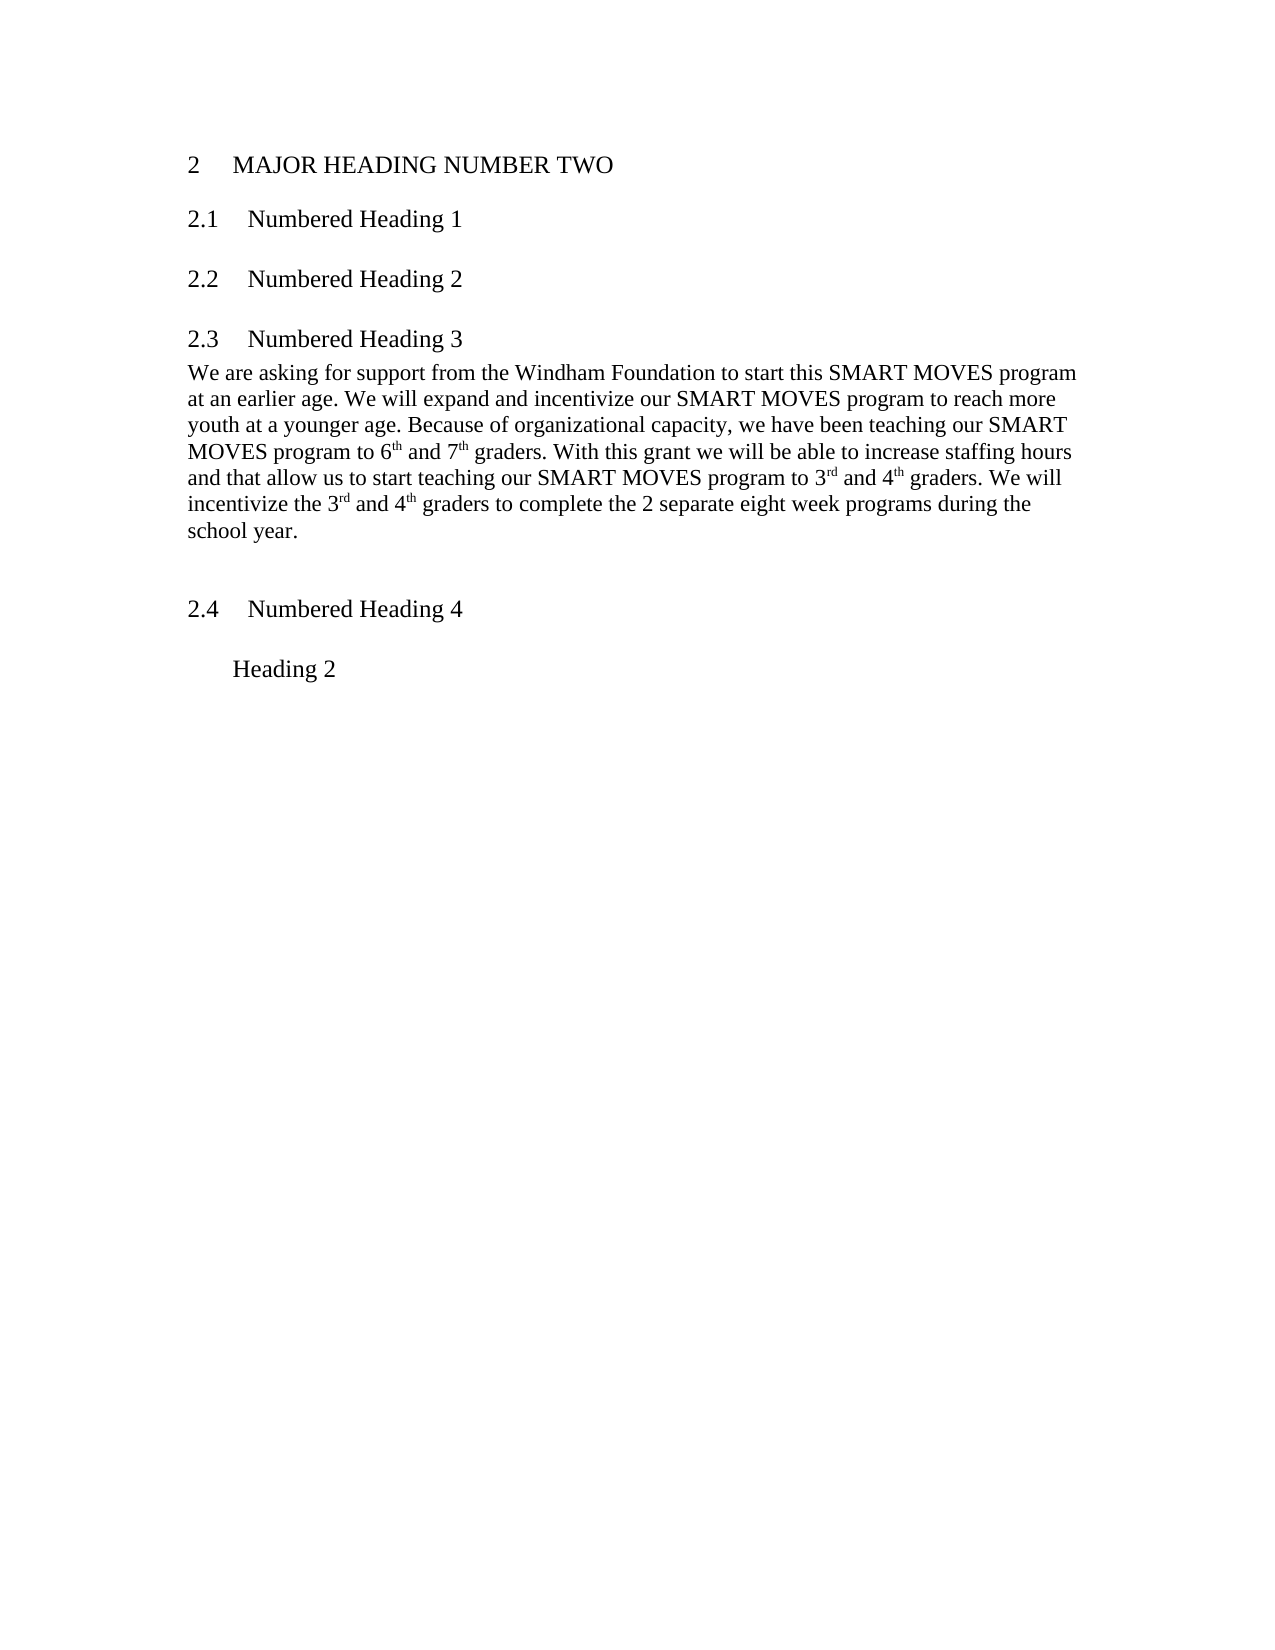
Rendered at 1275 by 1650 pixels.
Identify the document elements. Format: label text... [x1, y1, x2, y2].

subtitle Numbered Heading 2 [187, 264, 1087, 292]
subtitle Numbered Heading 1 [187, 204, 1087, 232]
text We are asking for support from the Windham Foundation to start this SMART MOVES program at an earlier age. We will expand and incentivize our SMART MOVES program to reach more youth at a younger age. Because of organizational capacity, we have been teaching our SMART MOVES program to 6th and 7th graders. With this grant we will be able to increase staffing hours and that allow us to start teaching our SMART MOVES program to 3rd and 4th graders. We will incentivize the 3rd and 4th graders to complete the 2 separate eight week programs during the school year. [187, 359, 1087, 543]
subtitle Numbered Heading 4 [187, 594, 1087, 623]
subtitle Heading 2 [187, 654, 1087, 683]
subtitle MAJOR HEADING NUMBER TWO [187, 150, 1087, 179]
subtitle Numbered Heading 3 [187, 324, 1087, 352]
